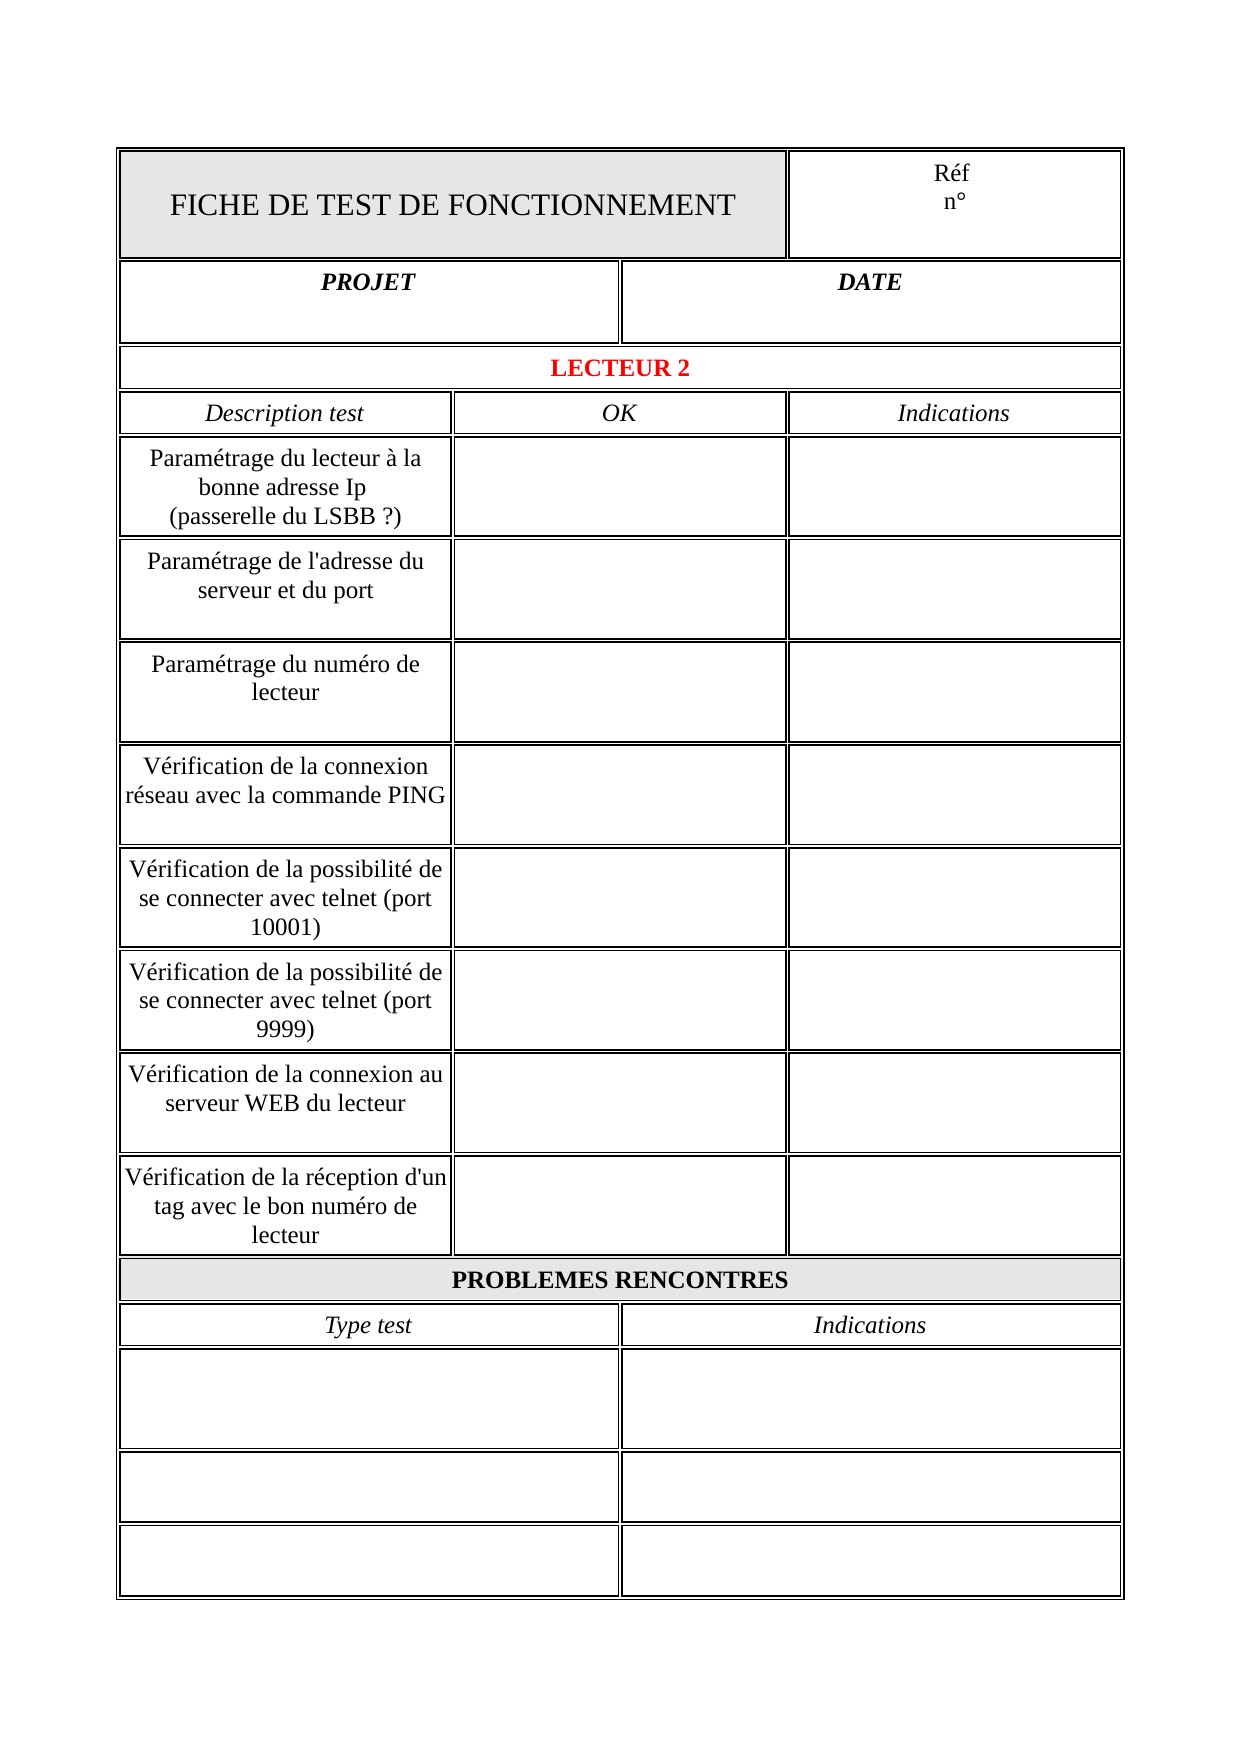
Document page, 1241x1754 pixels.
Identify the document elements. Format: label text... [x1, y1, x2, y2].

table_cell [790, 849, 1120, 946]
table_cell Indications [790, 393, 1120, 433]
table_header FICHE DE TEST DE FONCTIONNEMENT [121, 152, 785, 257]
table_cell LECTEUR 2 [121, 347, 1120, 387]
table_cell [455, 1157, 785, 1254]
table_header Réf n° [790, 152, 1120, 257]
table_cell Vérification de la connexion au serveur WEB du lecteur [121, 1054, 450, 1152]
table_cell [455, 643, 785, 741]
table_cell PROBLEMES RENCONTRES [121, 1259, 1120, 1299]
table_cell [455, 746, 785, 843]
table_cell OK [455, 393, 785, 433]
table_cell Vérification de la possibilité de se connecter avec telnet (port 9999) [121, 951, 450, 1049]
table_cell [455, 951, 785, 1049]
table_cell [623, 1453, 1120, 1521]
table_cell [623, 1350, 1120, 1447]
table_cell Description test [121, 393, 450, 433]
table_cell Vérification de la possibilité de se connecter avec telnet (port 10001) [121, 849, 450, 946]
table_cell Paramétrage du lecteur à la bonne adresse Ip (passerelle du LSBB ?) [121, 438, 450, 535]
table_cell [623, 302, 1120, 342]
table_cell [455, 1054, 785, 1152]
table_cell Vérification de la réception d'un tag avec le bon numéro de lecteur [121, 1157, 450, 1254]
table_cell [790, 951, 1120, 1049]
table_cell [790, 746, 1120, 843]
table_cell [790, 1157, 1120, 1254]
table_cell PROJET [121, 262, 618, 302]
table_cell DATE [623, 262, 1120, 302]
table_cell [790, 540, 1120, 638]
table_cell [121, 302, 618, 342]
table_cell [121, 1526, 618, 1595]
table_cell [455, 540, 785, 638]
table_cell Type test [121, 1305, 618, 1345]
table_cell Paramétrage du numéro de lecteur [121, 643, 450, 741]
table_cell [455, 438, 785, 535]
table_cell [455, 849, 785, 946]
table_cell [121, 1350, 618, 1447]
table_cell Vérification de la connexion réseau avec la commande PING [121, 746, 450, 843]
table_cell [121, 1453, 618, 1521]
table_cell Paramétrage de l'adresse du serveur et du port [121, 540, 450, 638]
table_cell [790, 1054, 1120, 1152]
table_cell [623, 1526, 1120, 1595]
table_cell [790, 438, 1120, 535]
table_cell [790, 643, 1120, 741]
table_cell Indications [623, 1305, 1120, 1345]
